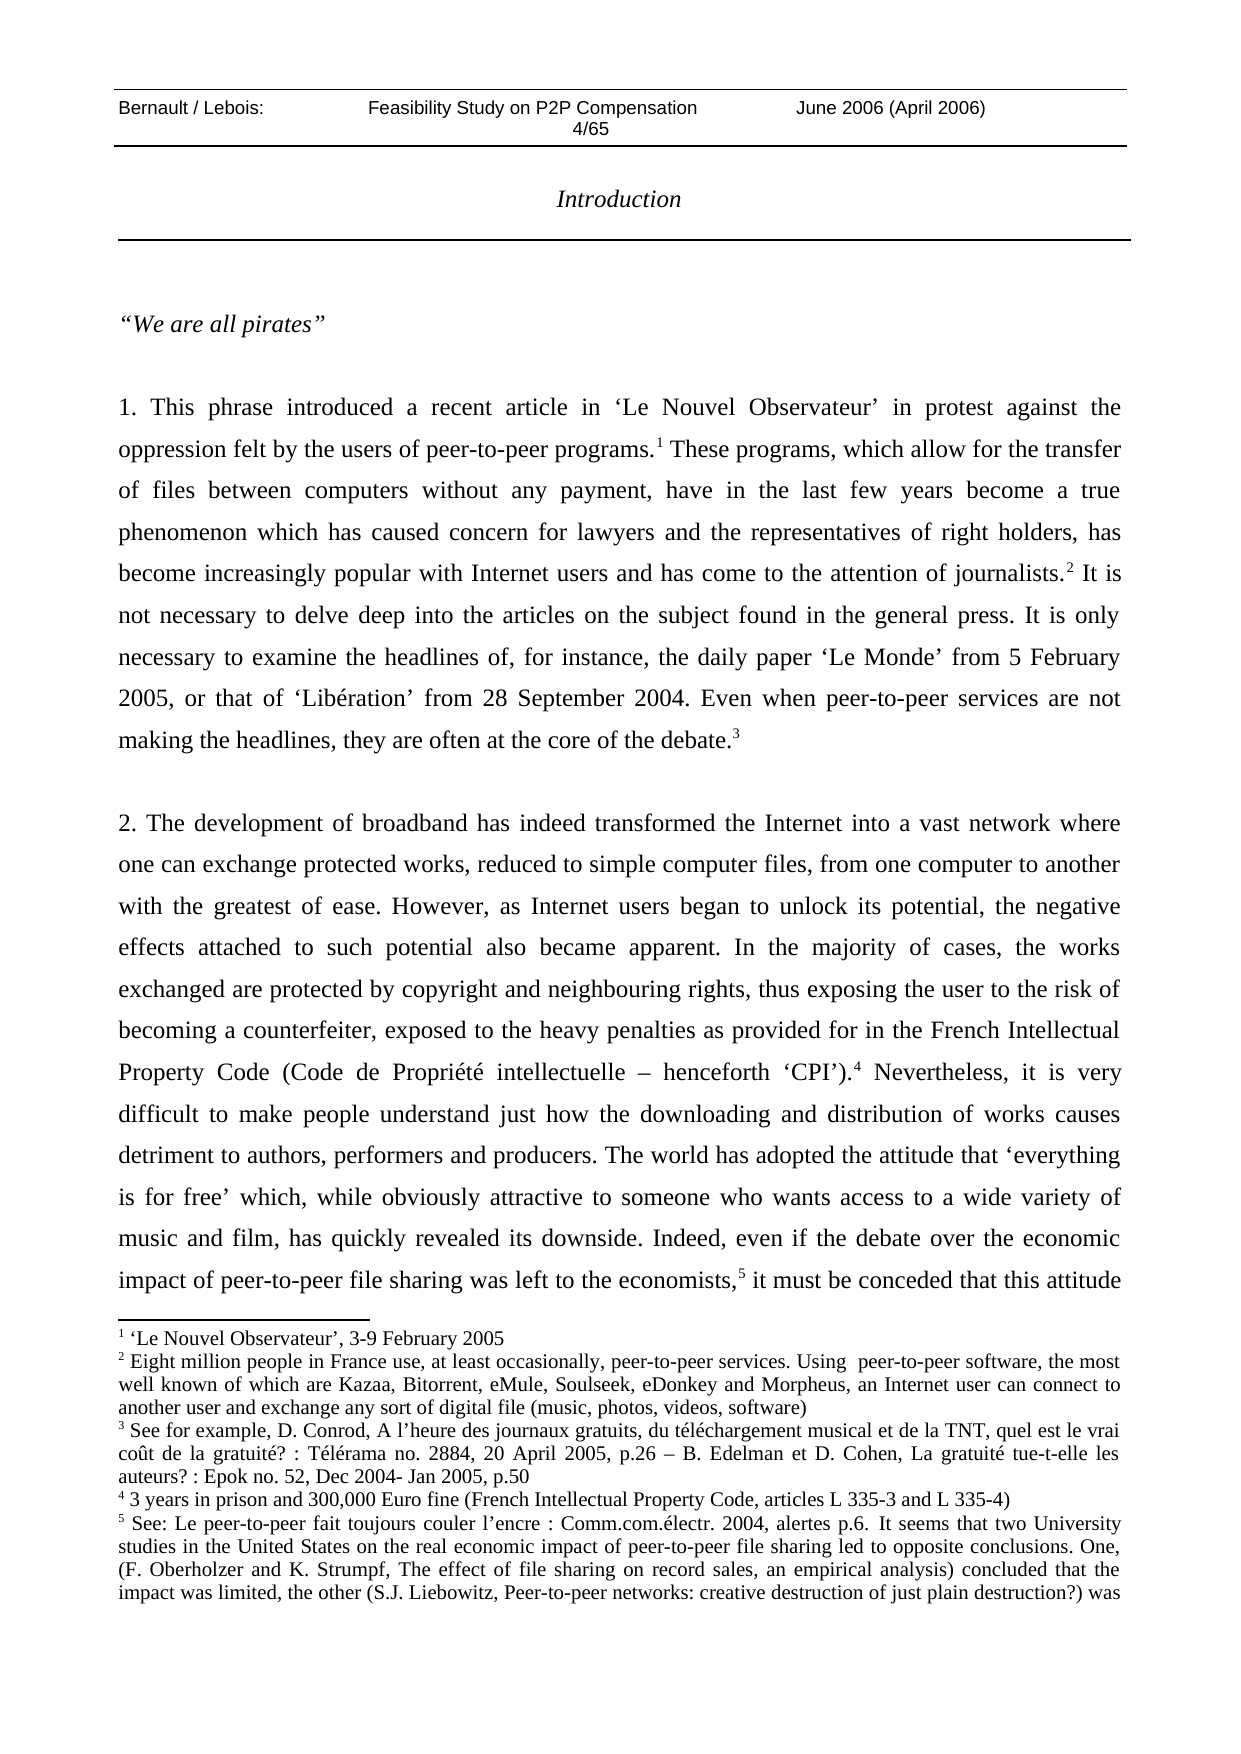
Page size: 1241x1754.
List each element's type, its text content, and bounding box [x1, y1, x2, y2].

text Eight million people in France use, at least occasionally, peer-to-peer services. Using peer-to-peer software, the most well known of which are Kazaa, Bitorrent, eMule, Soulseek, eDonkey and Morpheus, an Internet user can connect to another user and exchange any sort of digital file (music, photos, videos, software) [118, 1349, 1122, 1419]
text See for example, D. Conrod, A l’heure des journaux gratuits, du téléchargement musical et de la TNT, quel est le vrai coût de la gratuité? : Télérama no. 2884, 20 April 2005, p.26 – B. Edelman et D. Cohen, La gratuité tue-t-elle les auteurs? : Epok no. 52, Dec 2004- Jan 2005, p.50 [118, 1419, 1122, 1488]
text Introduction [118, 185, 1122, 213]
text 3 years in prison and 300,000 Euro fine (French Intellectual Property Code, articles L 335-3 and L 335-4) [118, 1488, 1122, 1511]
text ‘Le Nouvel Observateur’, 3-9 February 2005 [118, 1326, 1122, 1349]
text 2. The development of broadband has indeed transformed the Internet into a vast network where one can exchange protected works, reduced to simple computer files, from one computer to another with the greatest of ease. However, as Internet users began to unlock its potential, the negative effects attached to such potential also became apparent. In the majority of cases, the works exchanged are protected by copyright and neighbouring rights, thus exposing the user to the risk of becoming a counterfeiter, exposed to the heavy penalties as provided for in the French Intellectual Property Code (Code de Propriété intellectuelle – henceforth ‘CPI’). Nevertheless, it is very difficult to make people understand just how the downloading and distribution of works causes detriment to authors, performers and producers. The world has adopted the attitude that ‘everything is for free’ which, while obviously attractive to someone who wants access to a wide variety of music and film, has quickly revealed its downside. Indeed, even if the debate over the economic impact of peer-to-peer file sharing was left to the economists, it must be conceded that this attitude [118, 809, 1122, 1294]
text See: Le peer-to-peer fait toujours couler l’encre : Comm.com.électr. 2004, alertes p.6. It seems that two University studies in the United States on the real economic impact of peer-to-peer file sharing led to opposite conclusions. One, (F. Oberholzer and K. Strumpf, The effect of file sharing on record sales, an empirical analysis) concluded that the impact was limited, the other (S.J. Liebowitz, Peer-to-peer networks: creative destruction of just plain destruction?) was [118, 1511, 1122, 1604]
text 1. This phrase introduced a recent article in ‘Le Nouvel Observateur’ in protest against the oppression felt by the users of peer-to-peer programs. These programs, which allow for the transfer of files between computers without any payment, have in the last few years become a true phenomenon which has caused concern for lawyers and the representatives of right holders, has become increasingly popular with Internet users and has come to the attention of journalists. It is not necessary to delve deep into the articles on the subject found in the general press. It is only necessary to examine the headlines of, for instance, the daily paper ‘Le Monde’ from 5 February 2005, or that of ‘Libération’ from 28 September 2004. Even when peer-to-peer services are not making the headlines, they are often at the core of the debate. [118, 393, 1122, 753]
text “We are all pirates” [118, 310, 1122, 338]
